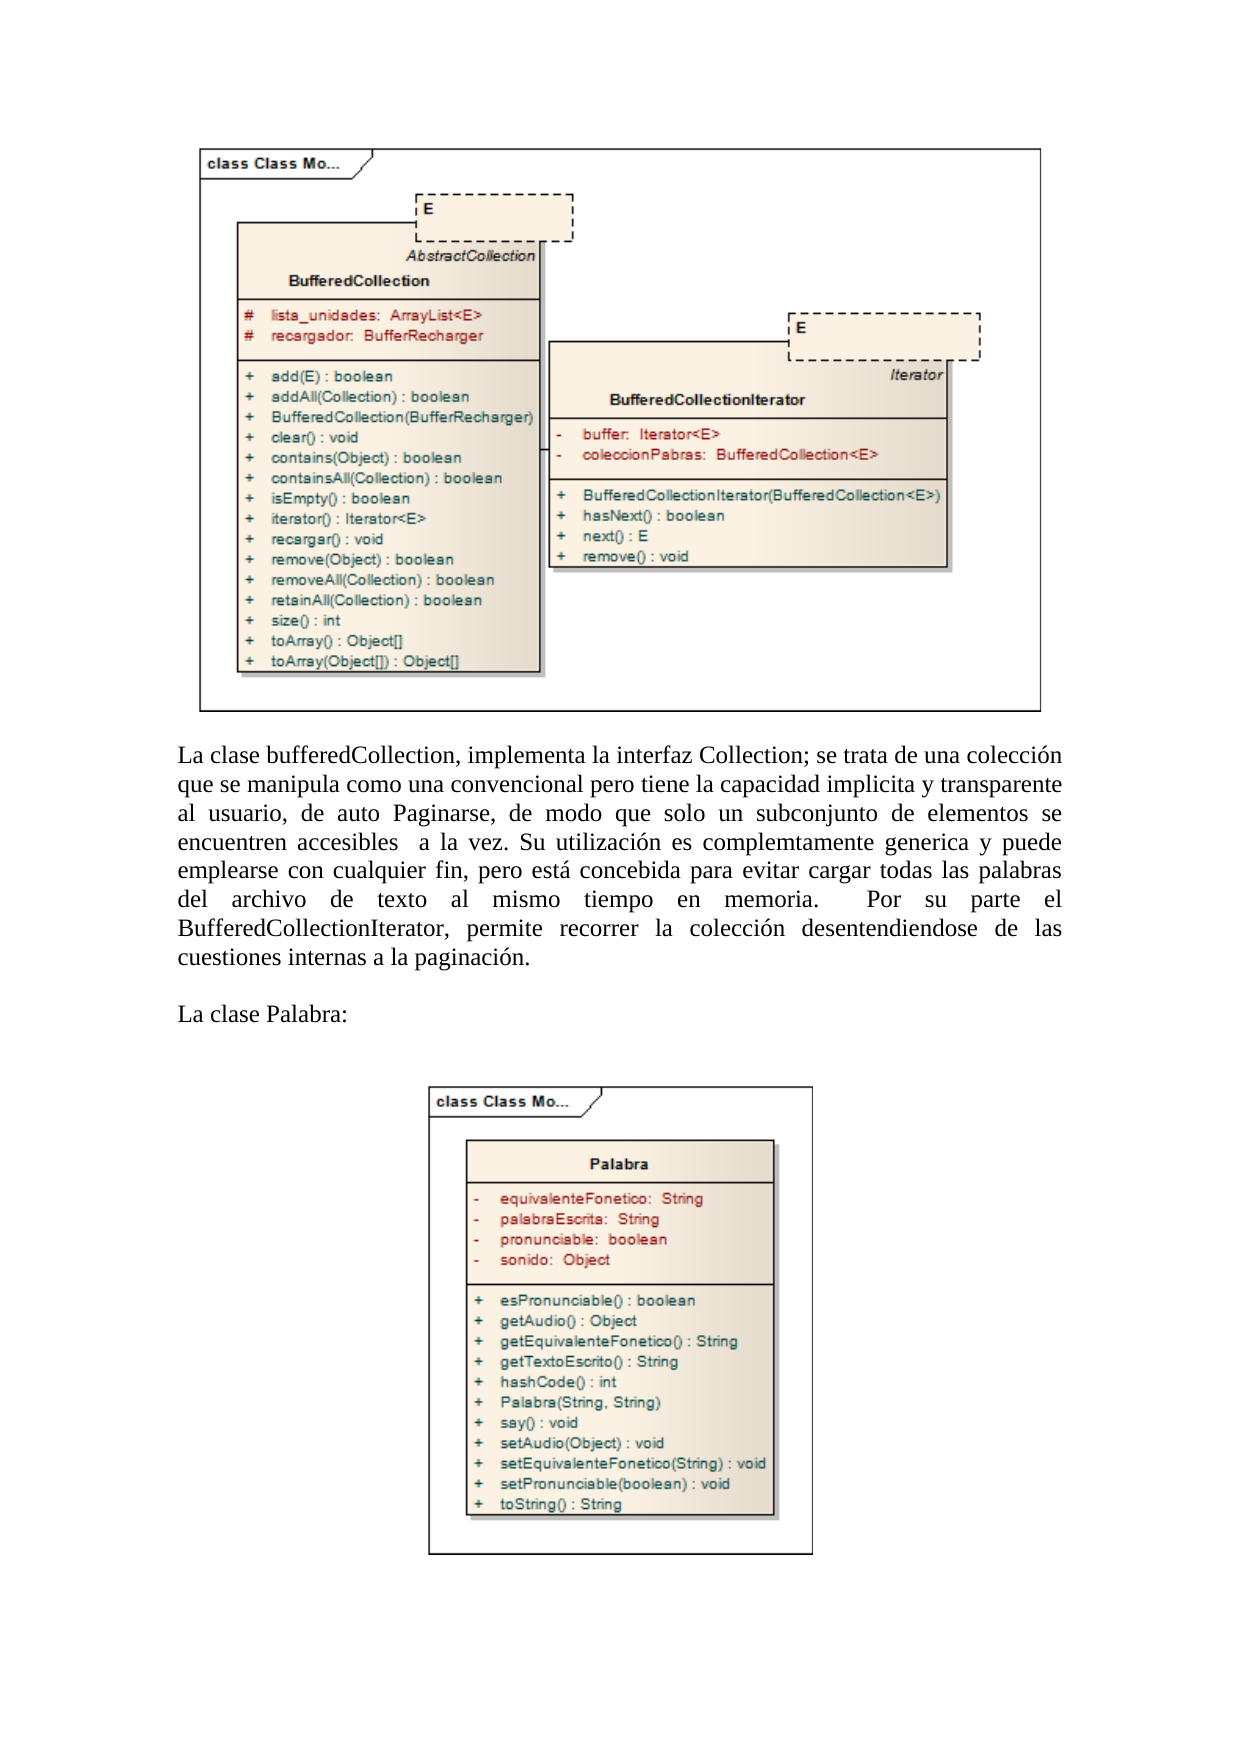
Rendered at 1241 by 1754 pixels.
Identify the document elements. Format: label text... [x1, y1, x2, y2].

text La clase Palabra: [177, 999, 1063, 1028]
picture [427, 1085, 813, 1555]
text La clase bufferedCollection, implementa la interfaz Collection; se trata de una colección que se manipula como una convencional pero tiene la capacidad implicita y transparente al usuario, de auto Paginarse, de modo que solo un subconjunto de elementos se encuentren accesibles a la vez. Su utilización es complemtamente generica y puede emplearse con cualquier fin, pero está concebida para evitar cargar todas las palabras del archivo de texto al mismo tiempo en memoria. Por su parte el BufferedCollectionIterator, permite recorrer la colección desentendiendose de las cuestiones internas a la paginación. [177, 740, 1063, 970]
picture [198, 147, 1042, 712]
